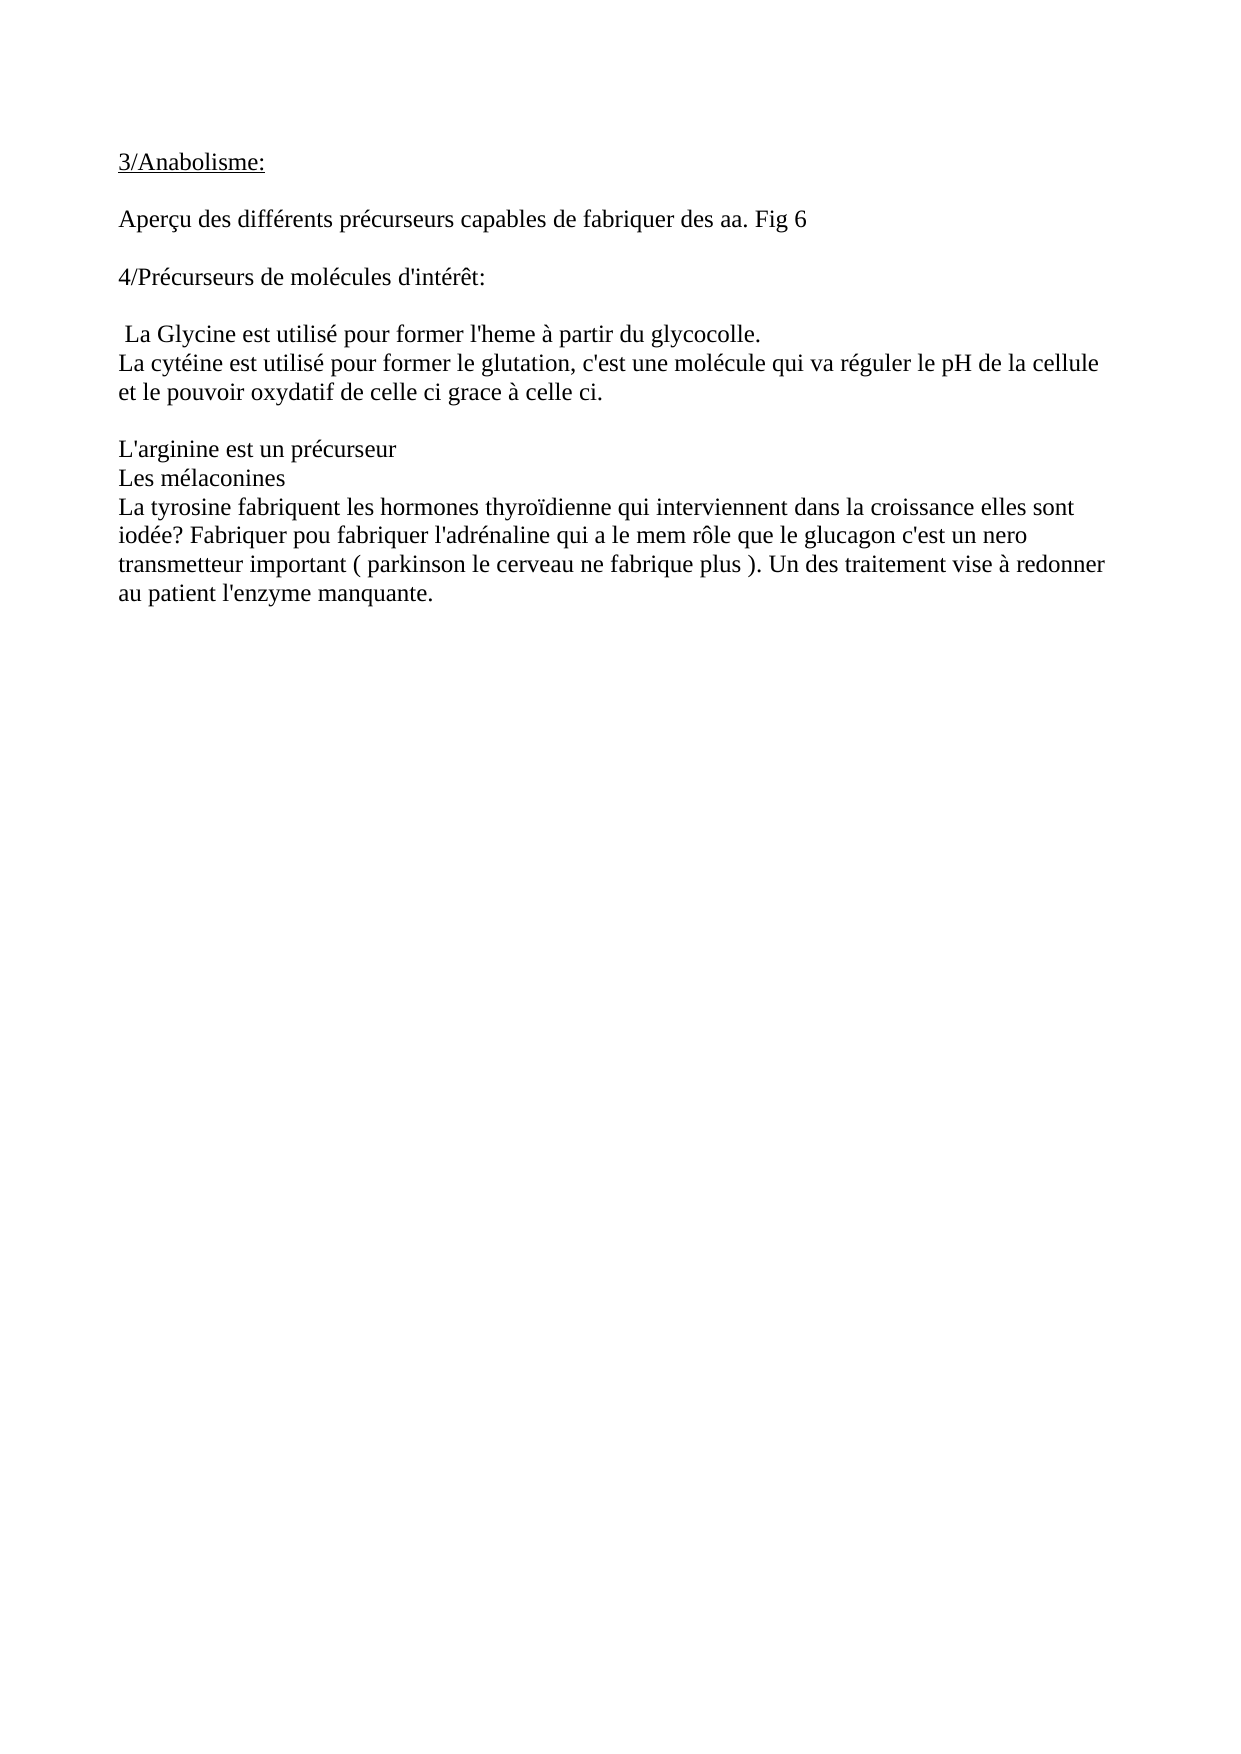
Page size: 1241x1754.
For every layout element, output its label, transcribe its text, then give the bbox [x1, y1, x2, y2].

text 4/Précurseurs de molécules d'intérêt: [118, 262, 1122, 291]
text L'arginine est un précurseur [118, 434, 1122, 463]
text La Glycine est utilisé pour former l'heme à partir du glycocolle. [118, 319, 1122, 348]
text Aperçu des différents précurseurs capables de fabriquer des aa. Fig 6 [118, 204, 1122, 233]
text La cytéine est utilisé pour former le glutation, c'est une molécule qui va réguler le pH de la cellule et le pouvoir oxydatif de celle ci grace à celle ci. [118, 348, 1122, 406]
text 3/Anabolisme: [118, 147, 1122, 176]
text La tyrosine fabriquent les hormones thyroïdienne qui interviennent dans la croissance elles sont iodée? Fabriquer pou fabriquer l'adrénaline qui a le mem rôle que le glucagon c'est un nero transmetteur important ( parkinson le cerveau ne fabrique plus ). Un des traitement vise à redonner au patient l'enzyme manquante. [118, 492, 1122, 607]
text Les mélaconines [118, 463, 1122, 492]
